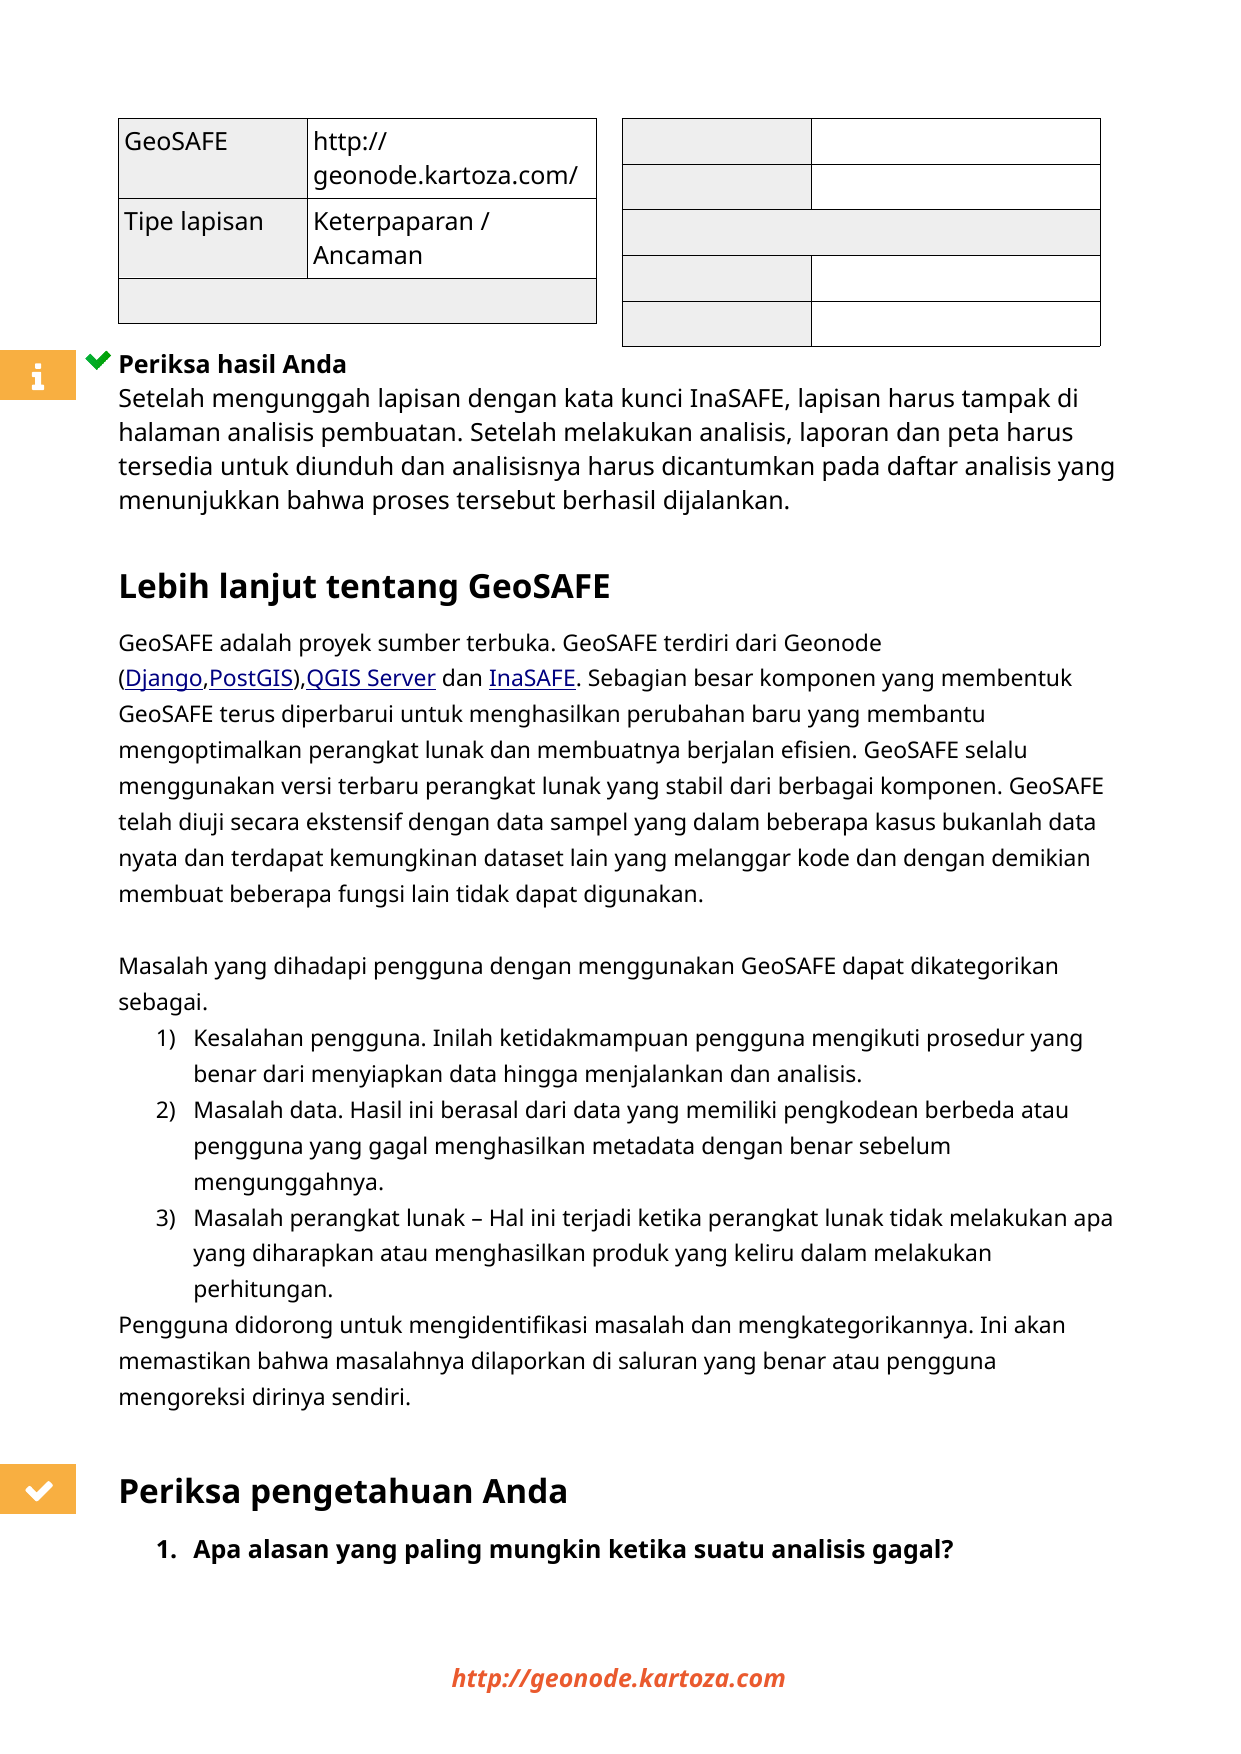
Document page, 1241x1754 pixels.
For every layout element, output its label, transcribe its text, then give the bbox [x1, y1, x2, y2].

list Masalah data. Hasil ini berasal dari data yang memiliki pengkodean berbeda atau pengguna yang gagal menghasilkan metadata dengan benar sebelum mengunggahnya. [156, 1094, 1122, 1197]
subtitle Periksa pengetahuan Anda [118, 1468, 1122, 1513]
text Setelah mengunggah lapisan dengan kata kunci InaSAFE, lapisan harus tampak di halaman analisis pembuatan. Setelah melakukan analisis, laporan dan peta harus tersedia untuk diunduh dan analisisnya harus dicantumkan pada daftar analisis yang menunjukkan bahwa proses tersebut berhasil dijalankan. [118, 380, 1122, 517]
table_cell [119, 279, 596, 323]
text Masalah yang dihadapi pengguna dengan menggunakan GeoSAFE dapat dikategorikan sebagai. [118, 950, 1122, 1017]
subtitle Lebih lanjut tentang GeoSAFE [118, 562, 1122, 608]
table_cell [623, 302, 811, 346]
text Pengguna didorong untuk mengidentifikasi masalah dan mengkategorikannya. Ini akan memastikan bahwa masalahnya dilaporkan di saluran yang benar atau pengguna mengoreksi dirinya sendiri. [118, 1309, 1122, 1412]
table_cell GeoSAFE [119, 119, 307, 198]
table_cell [623, 119, 811, 164]
list Kesalahan pengguna. Inilah ketidakmampuan pengguna mengikuti prosedur yang benar dari menyiapkan data hingga menjalankan dan analisis. [156, 1022, 1122, 1089]
table_cell [812, 165, 1100, 209]
table_cell Keterpaparan / Ancaman [308, 199, 596, 277]
table_cell [623, 256, 811, 301]
list Masalah perangkat lunak – Hal ini terjadi ketika perangkat lunak tidak melakukan apa yang diharapkan atau menghasilkan produk yang keliru dalam melakukan perhitungan. [156, 1201, 1122, 1304]
table_cell [623, 210, 1100, 255]
table_cell [812, 302, 1100, 346]
table_cell [623, 165, 811, 209]
text GeoSAFE adalah proyek sumber terbuka. GeoSAFE terdiri dari Geonode (Django,PostGIS),QGIS Server dan InaSAFE. Sebagian besar komponen yang membentuk GeoSAFE terus diperbarui untuk menghasilkan perubahan baru yang membantu mengoptimalkan perangkat lunak dan membuatnya berjalan efisien. GeoSAFE selalu menggunakan versi terbaru perangkat lunak yang stabil dari berbagai komponen. GeoSAFE telah diuji secara ekstensif dengan data sampel yang dalam beberapa kasus bukanlah data nyata dan terdapat kemungkinan dataset lain yang melanggar kode dan dengan demikian membuat beberapa fungsi lain tidak dapat digunakan. [118, 626, 1122, 909]
text Periksa hasil Anda [118, 346, 1122, 380]
table_cell [812, 119, 1100, 164]
table_cell http://geonode.kartoza.com/ [308, 119, 596, 198]
list Apa alasan yang paling mungkin ketika suatu analisis gagal? [156, 1532, 1122, 1566]
table_cell Tipe lapisan [119, 199, 307, 277]
table_cell [812, 256, 1100, 301]
